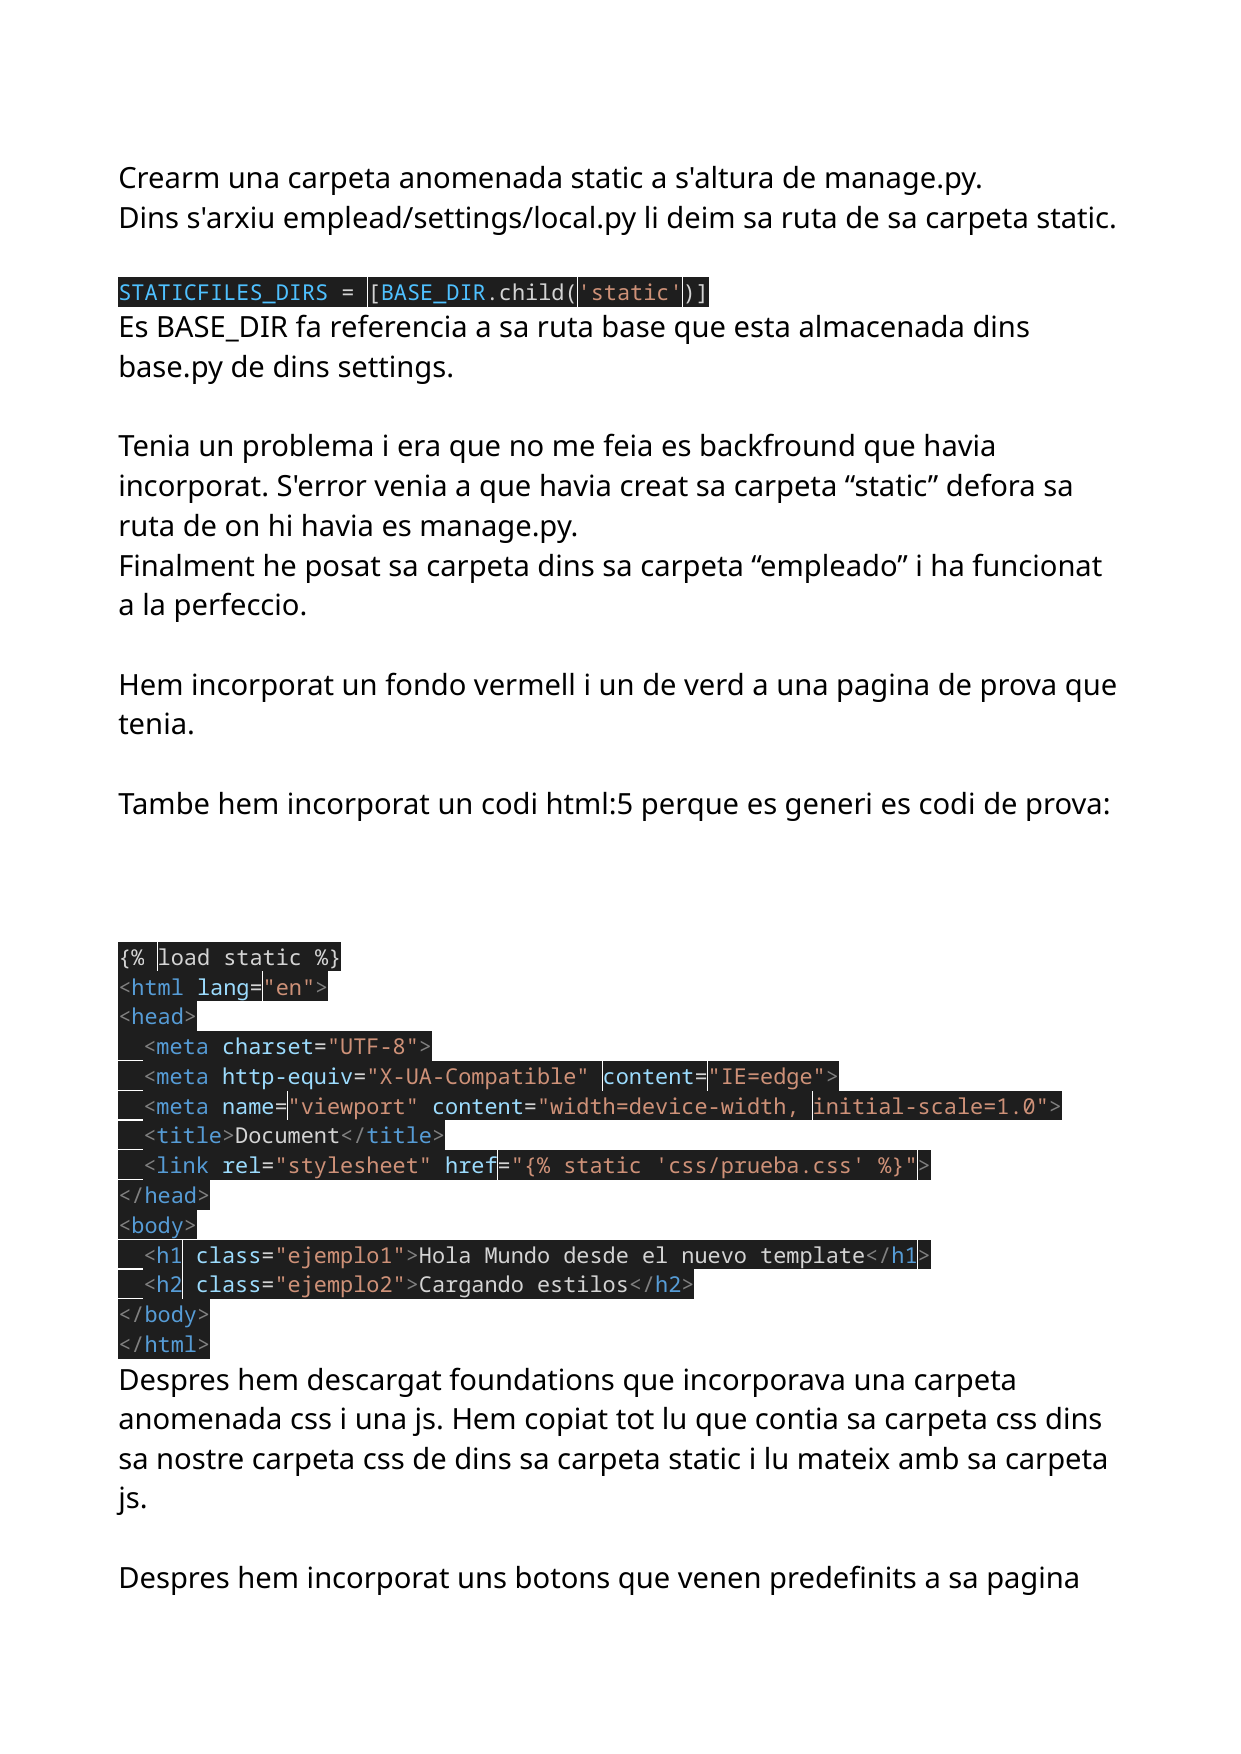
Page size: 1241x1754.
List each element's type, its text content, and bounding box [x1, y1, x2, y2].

text <title>Document</title> [118, 1120, 1122, 1150]
text Dins s'arxiu emplead/settings/local.py li deim sa ruta de sa carpeta static. [118, 197, 1122, 237]
text <link rel="stylesheet" href="{% static 'css/prueba.css' %}"> [118, 1150, 1122, 1180]
text <meta http-equiv="X-UA-Compatible" content="IE=edge"> [118, 1061, 1122, 1091]
text <body> [118, 1210, 1122, 1239]
text <html lang="en"> [118, 971, 1122, 1001]
text <h2 class="ejemplo2">Cargando estilos</h2> [118, 1269, 1122, 1299]
text Despres hem incorporat uns botons que venen predefinits a sa pagina [118, 1557, 1122, 1597]
text </html> [118, 1329, 1122, 1359]
text </body> [118, 1299, 1122, 1329]
text <meta charset="UTF-8"> [118, 1031, 1122, 1061]
text Es BASE_DIR fa referencia a sa ruta base que esta almacenada dins base.py de dins settings. [118, 307, 1122, 386]
text STATICFILES_DIRS = [BASE_DIR.child('static')] [118, 277, 1122, 307]
text Despres hem descargat foundations que incorporava una carpeta anomenada css i una js. Hem copiat tot lu que contia sa carpeta css dins sa nostre carpeta css de dins sa carpeta static i lu mateix amb sa carpeta js. [118, 1359, 1122, 1517]
text <head> [118, 1001, 1122, 1031]
text <meta name="viewport" content="width=device-width, initial-scale=1.0"> [118, 1091, 1122, 1120]
text </head> [118, 1180, 1122, 1210]
text {% load static %} [118, 942, 1122, 971]
text Finalment he posat sa carpeta dins sa carpeta “empleado” i ha funcionat a la perfeccio. [118, 545, 1122, 624]
text Tambe hem incorporat un codi html:5 perque es generi es codi de prova: [118, 783, 1122, 823]
text Crearm una carpeta anomenada static a s'altura de manage.py. [118, 158, 1122, 197]
text Hem incorporat un fondo vermell i un de verd a una pagina de prova que tenia. [118, 664, 1122, 743]
text <h1 class="ejemplo1">Hola Mundo desde el nuevo template</h1> [118, 1239, 1122, 1269]
text Tenia un problema i era que no me feia es backfround que havia incorporat. S'error venia a que havia creat sa carpeta “static” defora sa ruta de on hi havia es manage.py. [118, 426, 1122, 545]
